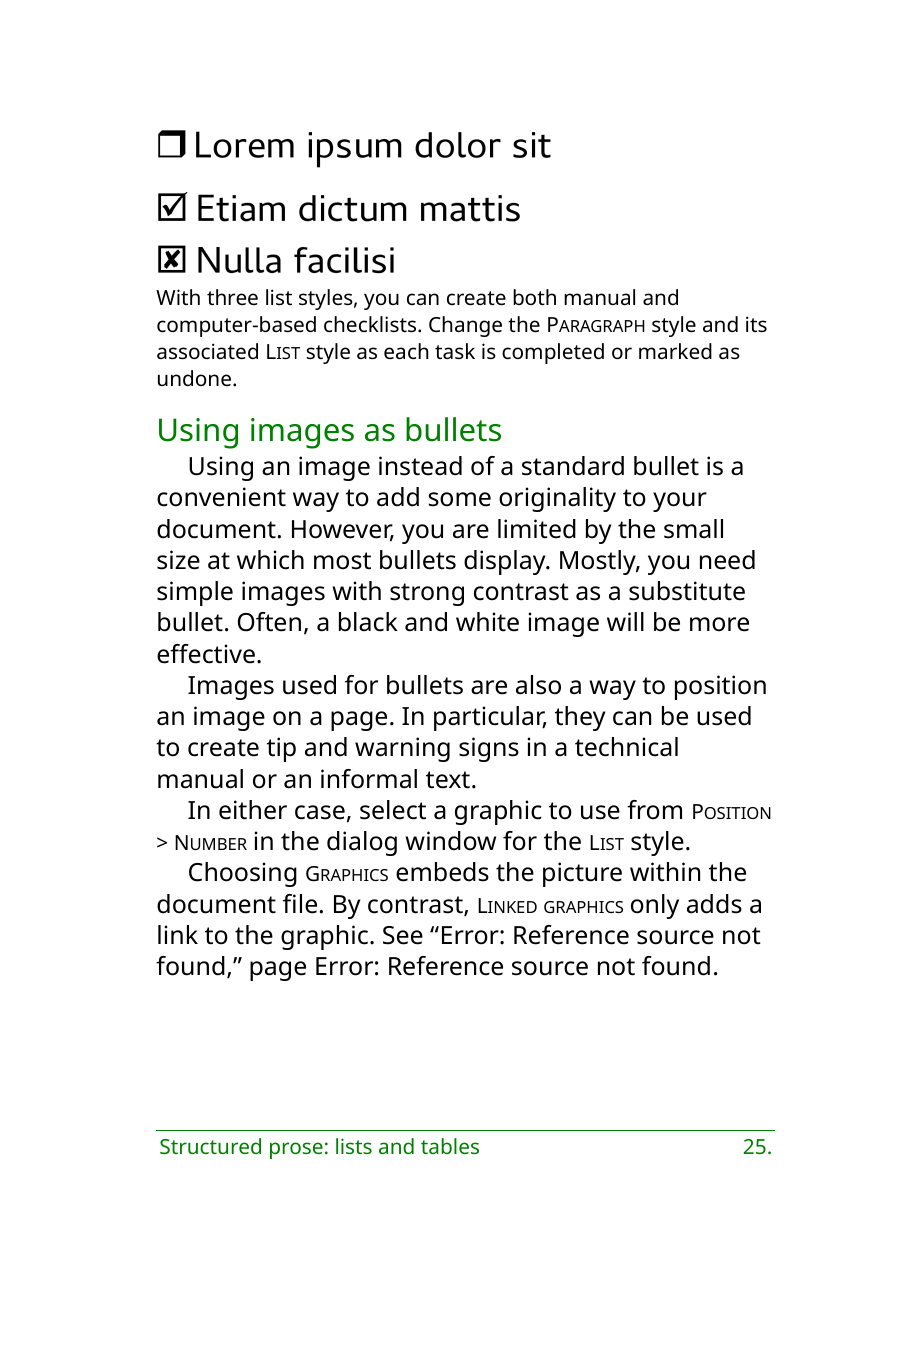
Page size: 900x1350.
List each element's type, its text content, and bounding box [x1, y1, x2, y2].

text Images used for bullets are also a way to position an image on a page. In particular, they can be used to create tip and warning signs in a technical manual or an informal text. [156, 669, 775, 794]
text Using an image instead of a standard bullet is a convenient way to add some originality to your document. However, you are limited by the small size at which most bullets display. Mostly, you need simple images with strong contrast as a substitute bullet. Often, a black and white image will be more effective. [156, 451, 775, 669]
picture [156, 125, 554, 274]
text Choosing Graphics embeds the picture within the document file. By contrast, Linked graphics only adds a link to the graphic. See “Error: Reference source not found,” page Error: Reference source not found. [156, 857, 775, 982]
table_cell With three list styles, you can create both manual and computer-based checklists. Change the Paragraph style and its associated List style as each task is completed or marked as undone. [156, 276, 775, 392]
subtitle Using images as bullets [156, 408, 775, 451]
table_header [156, 125, 775, 276]
text In either case, select a graphic to use from Position > Number in the dialog window for the List style. [156, 794, 775, 857]
